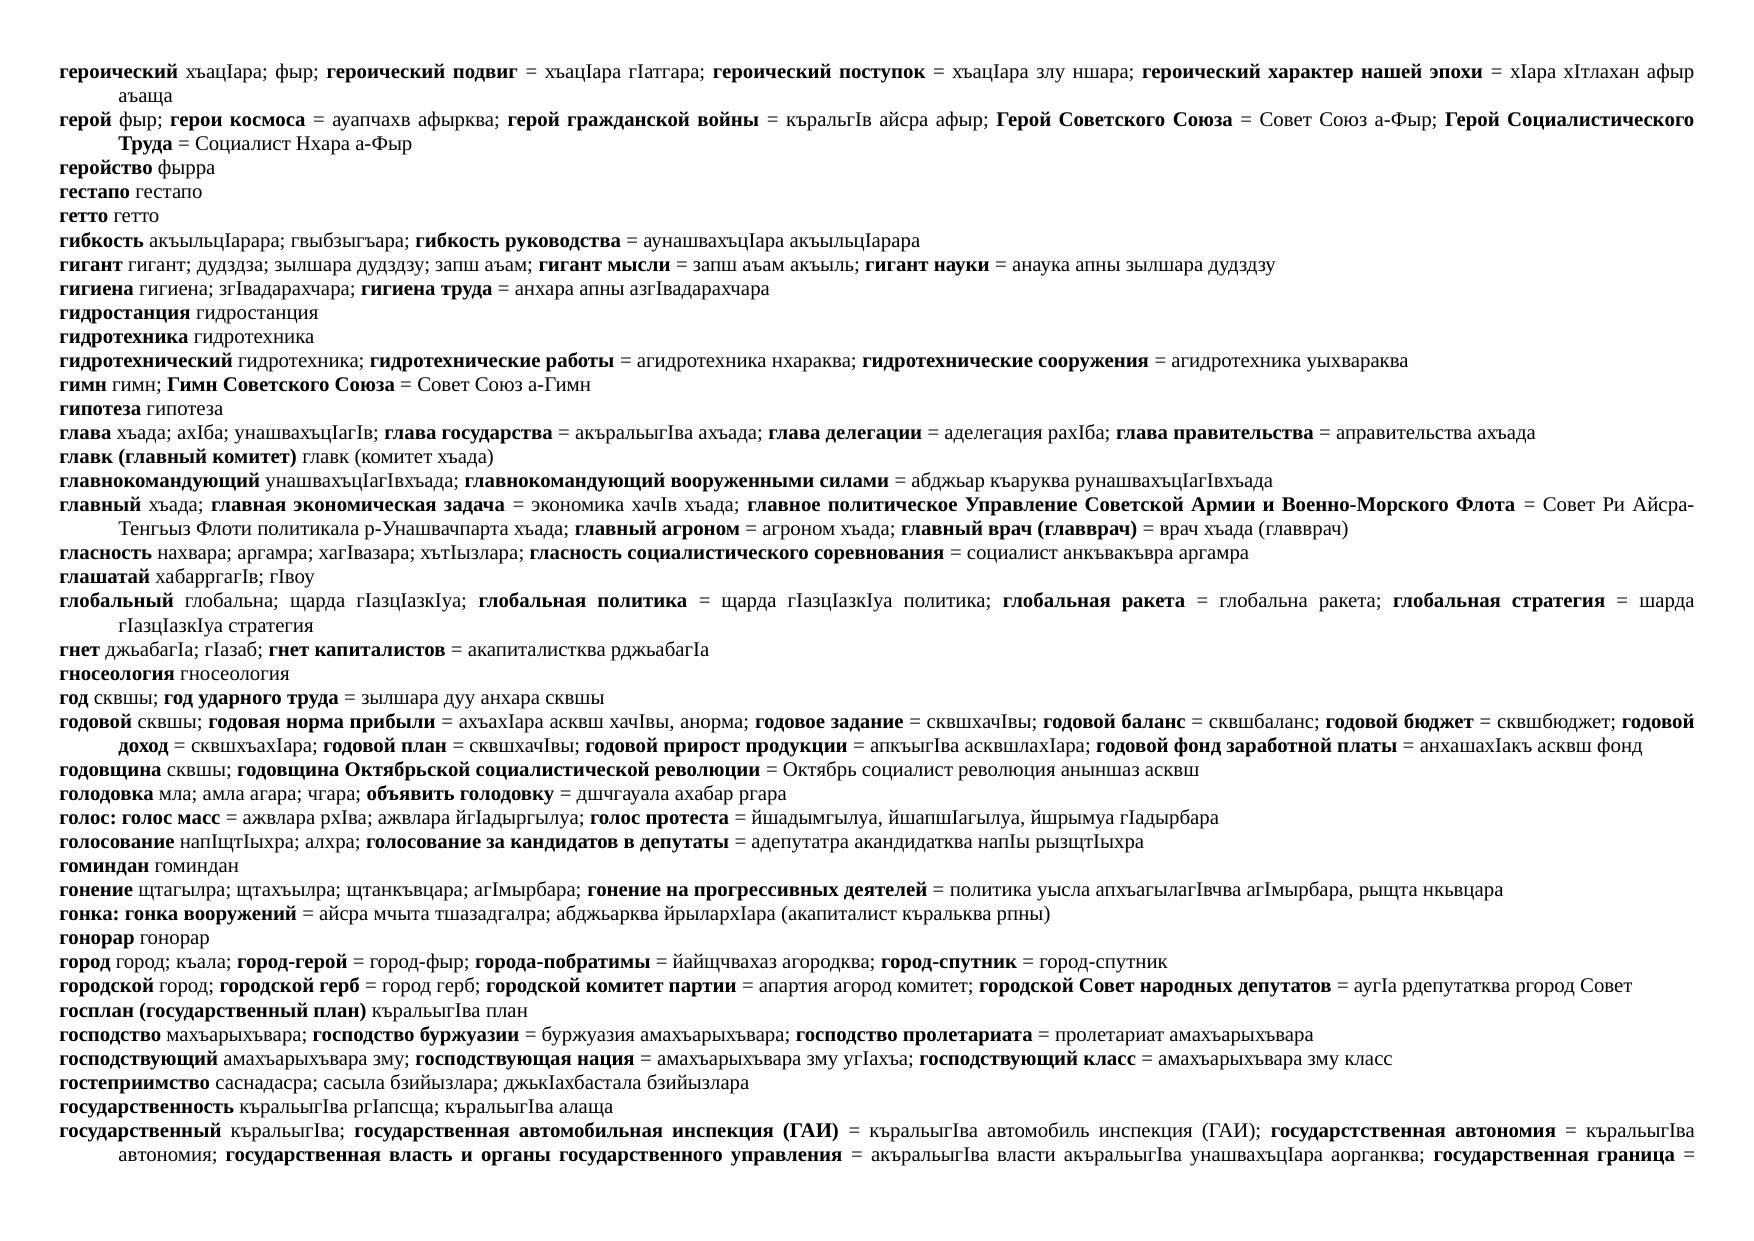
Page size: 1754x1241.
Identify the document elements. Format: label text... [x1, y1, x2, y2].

text голосование напIщтIыхра; алхра; голосование за кандидатов в депутаты = адепутатра акандидатква напIы рызщтIыхра [59, 829, 1695, 853]
text глава хъада; ахIба; унашвахъцIагIв; глава государства = акъральыгIва ахъада; глава делегации = аделегация рахIба; глава правительства = аправительства ахъада [59, 420, 1695, 444]
text глашатай хабарргагIв; гIвоу [59, 564, 1695, 588]
text гнет джьабагIа; гIазаб; гнет капиталистов = акапиталистква рджьабагIа [59, 637, 1695, 661]
text гонка: гонка вооружений = айсра мчыта тшазадгалра; абджьарква йрылархIара (акапиталист къральква рпны) [59, 901, 1695, 925]
text госплан (государственный план) къральыгIва план [59, 997, 1695, 1022]
text глобальный глобальна; щарда гIазцIазкIуа; глобальная политика = щарда гIазцIазкIуа политика; глобальная ракета = глобальна ракета; глобальная стратегия = шарда гIазцIазкIуа стратегия [59, 588, 1695, 637]
text годовщина сквшы; годовщина Октябрьской социалистической революции = Октябрь социалист революция аныншаз асквш [59, 757, 1695, 781]
text гонорар гонорар [59, 925, 1695, 949]
text голос: голос масс = ажвлара рхIва; ажвлара йгIадыргылуа; голос протеста = йшадымгылуа, йшапшIагылуа, йшрымуа гIадырбара [59, 805, 1695, 829]
text гонение щтагылра; щтахъылра; щтанкъвцара; агIмырбара; гонение на прогрессивных деятелей = политика уысла апхъагылагIвчва агIмырбара, рыщта нкьвцара [59, 877, 1695, 901]
text гидротехника гидротехника [59, 324, 1695, 348]
text главный хъада; главная экономическая задача = экономика хачIв хъада; главное политическое Управление Советской Армии и Военно-Морского Флота = Совет Ри Айсра-Тенгьыз Флоти политикала р-Унашвачпарта хъада; главный агроном = агроном хъада; главный врач (главврач) = врач хъада (главврач) [59, 492, 1695, 540]
text гигант гигант; дудздза; зылшара дудздзу; запш аъам; гигант мысли = запш аъам акъыль; гигант науки = анаука апны зылшара дудздзу [59, 252, 1695, 276]
text героический хъацIара; фыр; героический подвиг = хъацIара гIатгара; героический поступок = хъацIара злу ншара; героический характер нашей эпохи = хIара хIтлахан афыр аъаща [59, 59, 1695, 107]
text годовой сквшы; годовая норма прибыли = ахъахIара асквш хачIвы, анорма; годовое задание = сквшхачIвы; годовой баланс = сквшбаланс; годовой бюджет = сквшбюджет; годовой доход = сквшхъахIара; годовой план = сквшхачIвы; годовой прирост продукции = апкъыгIва асквшлахIара; годовой фонд заработной платы = анхашахIакъ асквш фонд [59, 709, 1695, 757]
text гетто гетто [59, 203, 1695, 227]
text гимн гимн; Гимн Советского Союза = Совет Союз а-Гимн [59, 372, 1695, 396]
text гипотеза гипотеза [59, 396, 1695, 420]
text государственный къральыгIва; государственная автомобильная инспекция (ГАИ) = къральыгIва автомобиль инспекция (ГАИ); государстственная автономия = къральыгIва автономия; государственная власть и органы государственного управления = акъральыгIва власти акъральыгIва унашвахъцIара аорганква; государственная граница = [59, 1118, 1695, 1166]
text голодовка мла; амла агара; чгара; объявить голодовку = дшчгауала ахабар ргара [59, 781, 1695, 805]
text гибкость акъыльцIарара; гвыбзыгъара; гибкость руководства = аунашвахъцIара акъыльцIарара [59, 227, 1695, 252]
text герой фыр; герои космоса = ауапчахв афырква; герой гражданской войны = къральгIв айсра афыр; Герой Советского Союза = Совет Союз а-Фыр; Герой Социалистического Труда = Социалист Нхара а-Фыр [59, 107, 1695, 155]
text гласность нахвара; аргамра; хагIвазара; хътIызлара; гласность социалистического соревнования = социалист анкъвакъвра аргамра [59, 540, 1695, 564]
text господствующий амахъарыхъвара зму; господствующая нация = амахъарыхъвара зму угIахъа; господствующий класс = амахъарыхъвара зму класс [59, 1046, 1695, 1070]
text гносеология гносеология [59, 661, 1695, 685]
text городской город; городской герб = город герб; городской комитет партии = апартия агород комитет; городской Совет народных депутатов = аугIа рдепутатква ргород Совет [59, 973, 1695, 997]
text главнокомандующий унашвахъцIагIвхъада; главнокомандующий вооруженными силами = абджьар къаруква рунашвахъцIагIвхъада [59, 468, 1695, 492]
text гостеприимство саснадасра; сасыла бзийызлара; джькIахбастала бзийызлара [59, 1070, 1695, 1094]
text гигиена гигиена; згIвадарахчара; гигиена труда = анхара апны азгIвадарахчара [59, 276, 1695, 300]
text гидростанция гидростанция [59, 300, 1695, 324]
text геройство фырра [59, 155, 1695, 179]
text главк (главный комитет) главк (комитет хъада) [59, 444, 1695, 468]
text гидротехнический гидротехника; гидротехнические работы = агидротехника нхараква; гидротехнические сооружения = агидротехника уыхвараква [59, 348, 1695, 372]
text гоминдан гоминдан [59, 853, 1695, 877]
text гестапо гестапо [59, 179, 1695, 203]
text год сквшы; год ударного труда = зылшара дуу анхара сквшы [59, 685, 1695, 709]
text господство махъарыхъвара; господство буржуазии = буржуазия амахъарыхъвара; господство пролетариата = пролетариат амахъарыхъвара [59, 1022, 1695, 1046]
text государственность къральыгIва ргIапсща; къральыгIва алаща [59, 1094, 1695, 1118]
text город город; къала; город-герой = город-фыр; города-побратимы = йайщчвахаз агородква; город-спутник = город-спутник [59, 949, 1695, 973]
